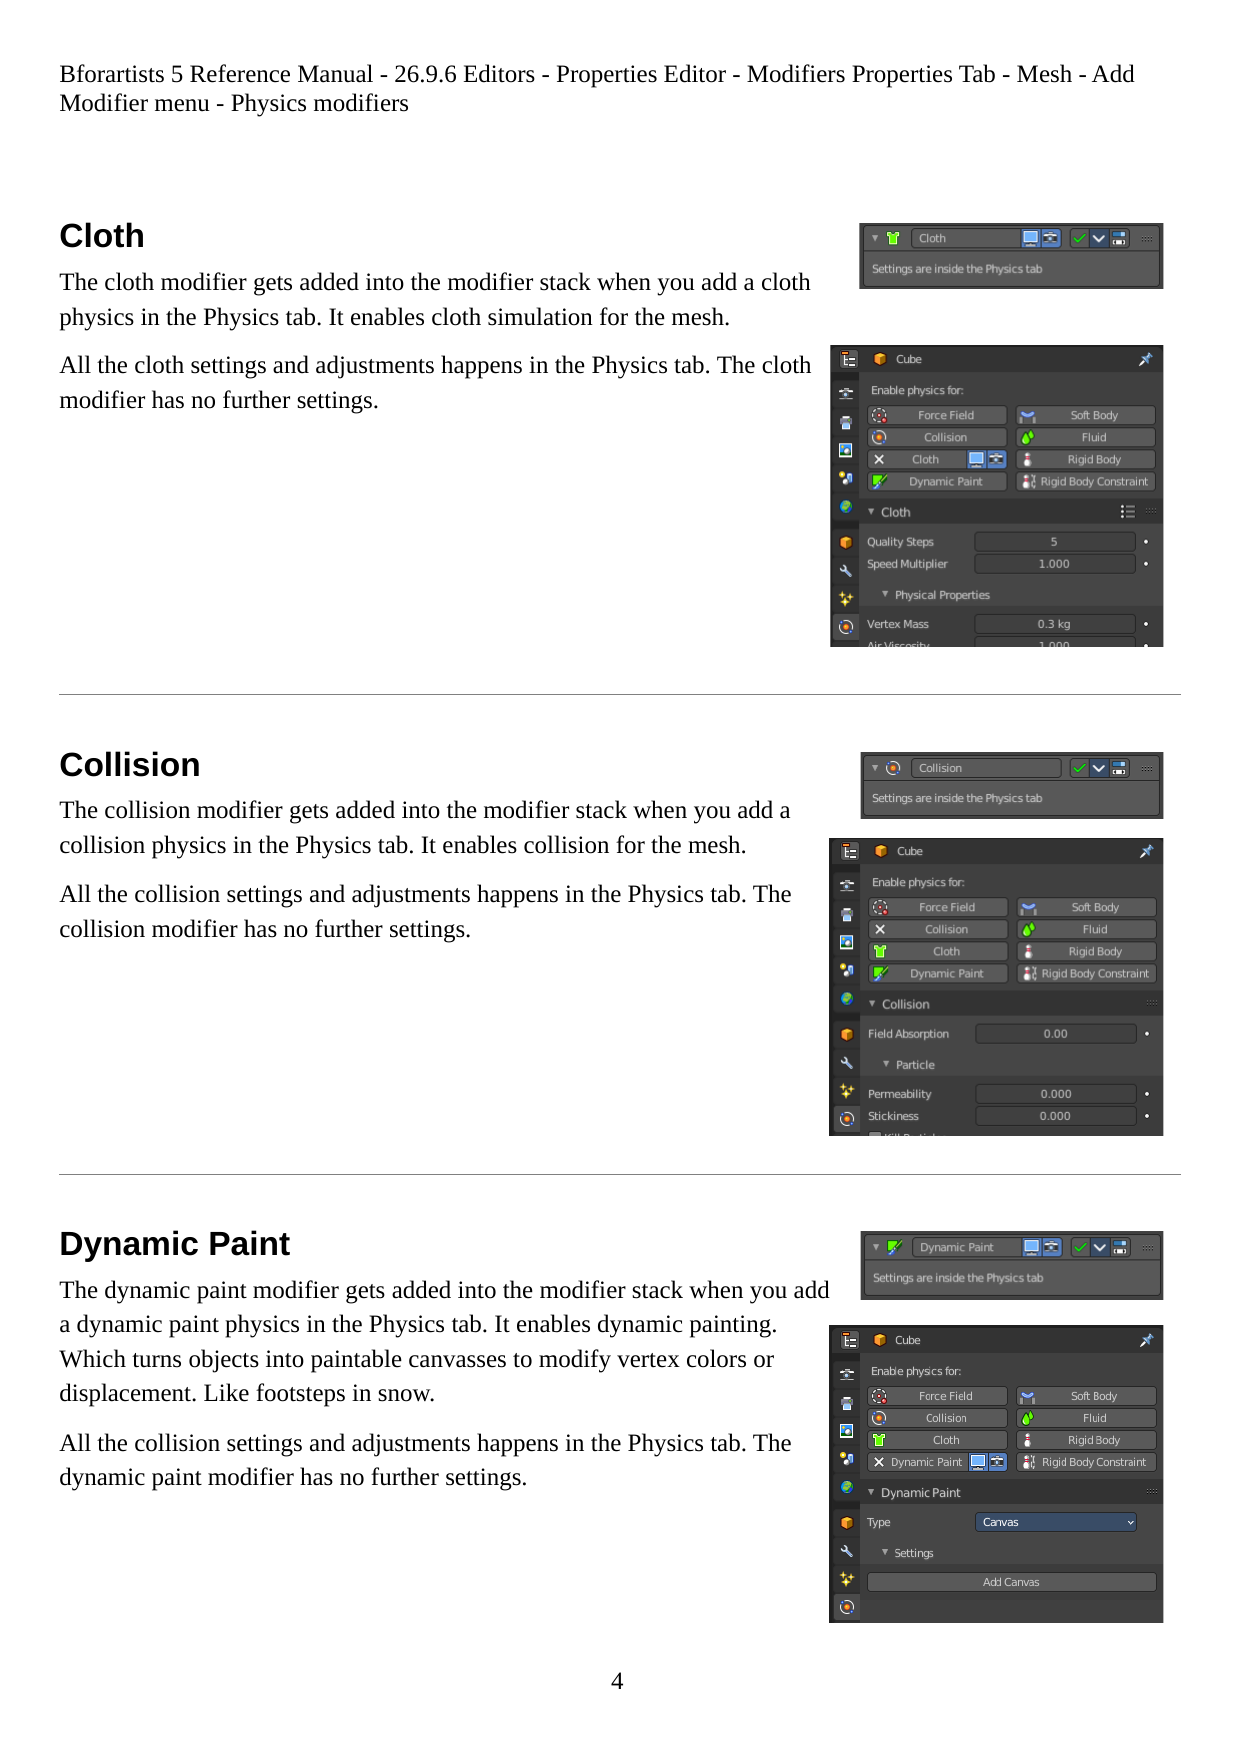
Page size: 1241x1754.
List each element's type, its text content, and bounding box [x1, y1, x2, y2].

text The dynamic paint modifier gets added into the modifier stack when you add a dynamic paint physics in the Physics tab. It enables dynamic painting. Which turns objects into paintable canvasses to modify vertex colors or displacement. Like footsteps in snow. [59, 1275, 1181, 1407]
subtitle Dynamic Paint [59, 1224, 1181, 1263]
picture [859, 223, 1164, 289]
picture [860, 752, 1164, 819]
picture [829, 1325, 1164, 1623]
subtitle Collision [59, 744, 1181, 783]
text All the collision settings and adjustments happens in the Physics tab. The dynamic paint modifier has no further settings. [59, 1428, 829, 1491]
text The cloth modifier gets added into the modifier stack when you add a cloth physics in the Physics tab. It enables cloth simulation for the mesh. [59, 267, 1181, 330]
subtitle Cloth [59, 216, 1181, 254]
text All the collision settings and adjustments happens in the Physics tab. The collision modifier has no further settings. [59, 879, 829, 942]
picture [830, 345, 1164, 647]
picture [829, 838, 1164, 1136]
picture [860, 1231, 1164, 1300]
text All the cloth settings and adjustments happens in the Physics tab. The cloth modifier has no further settings. [59, 351, 830, 414]
text The collision modifier gets added into the modifier stack when you add a collision physics in the Physics tab. It enables collision for the mesh. [59, 796, 1181, 859]
